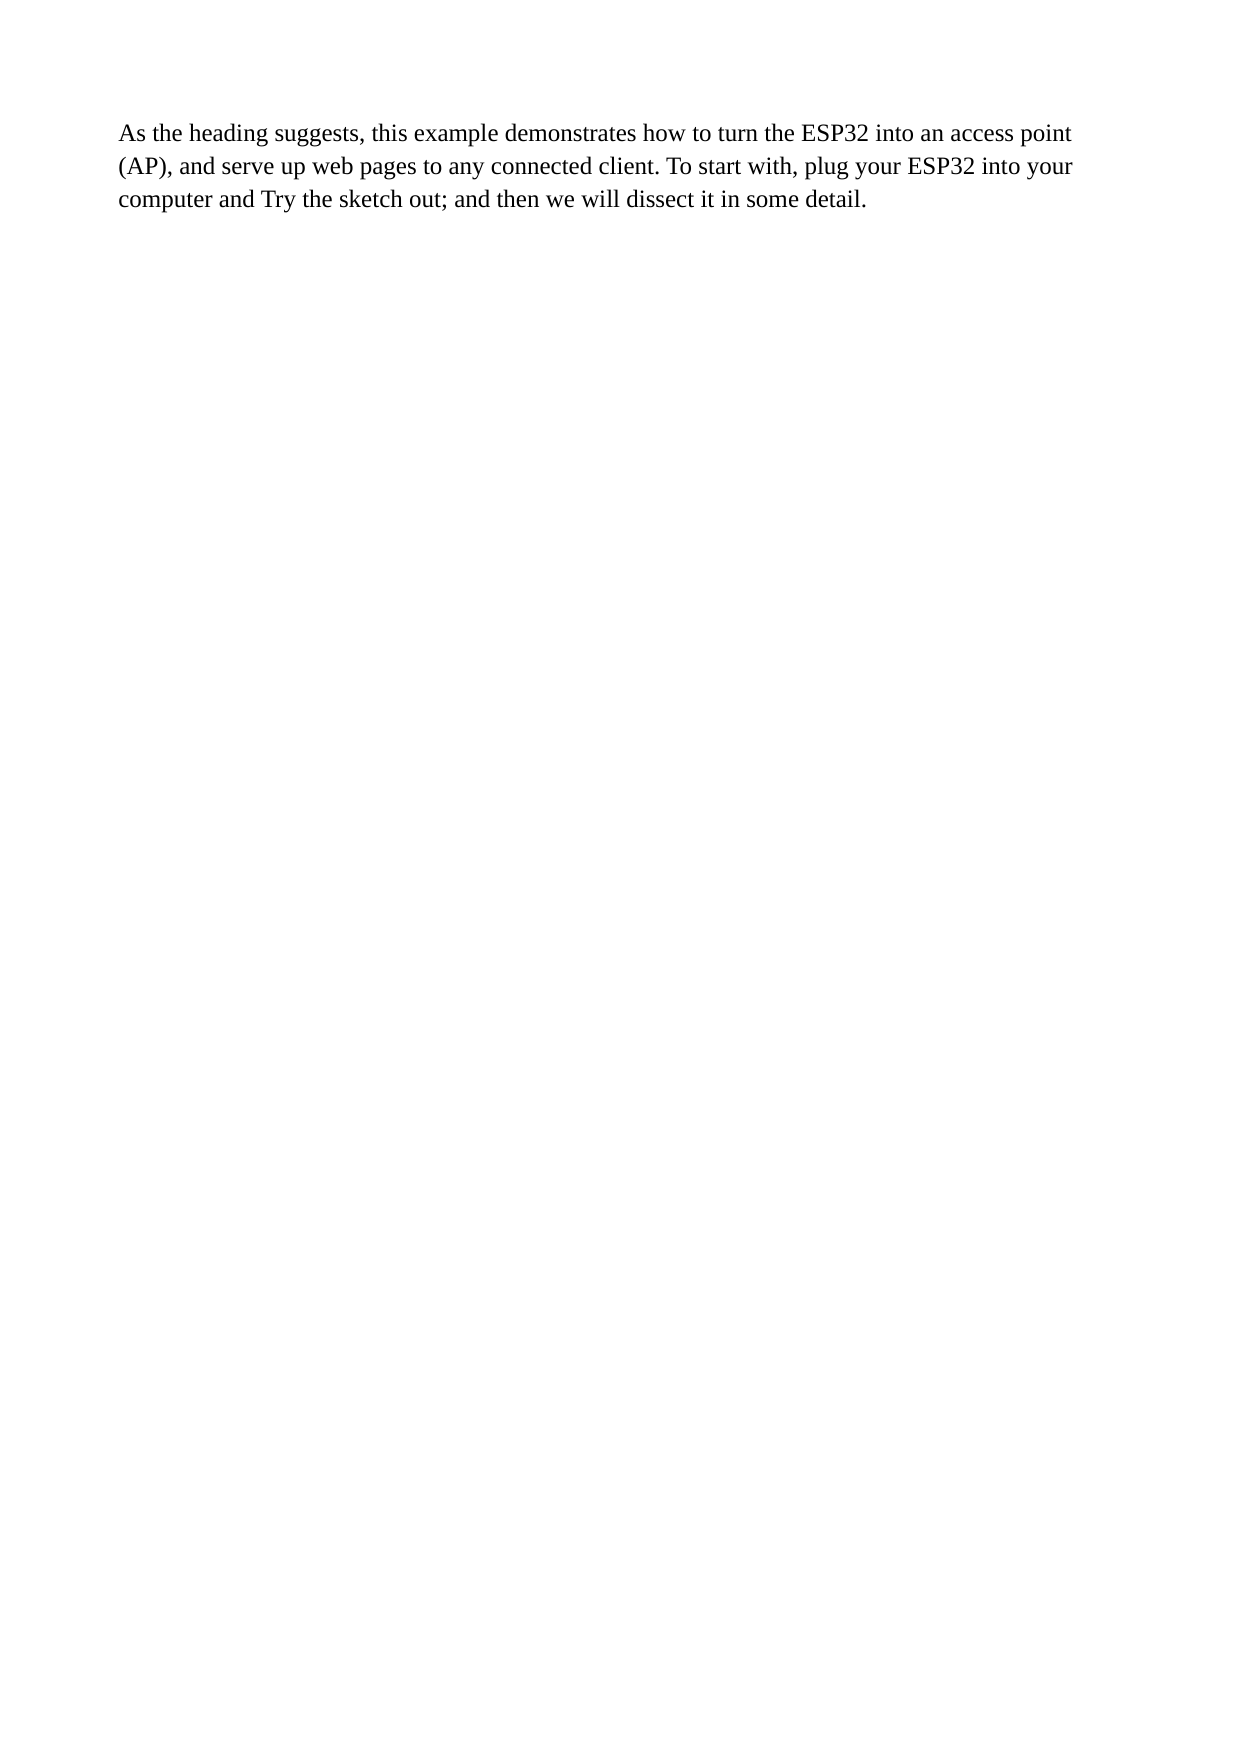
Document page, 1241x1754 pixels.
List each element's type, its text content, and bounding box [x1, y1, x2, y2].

text As the heading suggests, this example demonstrates how to turn the ESP32 into an access point (AP), and serve up web pages to any connected client. To start with, plug your ESP32 into your computer and Try the sketch out; and then we will dissect it in some detail. [118, 118, 1122, 213]
